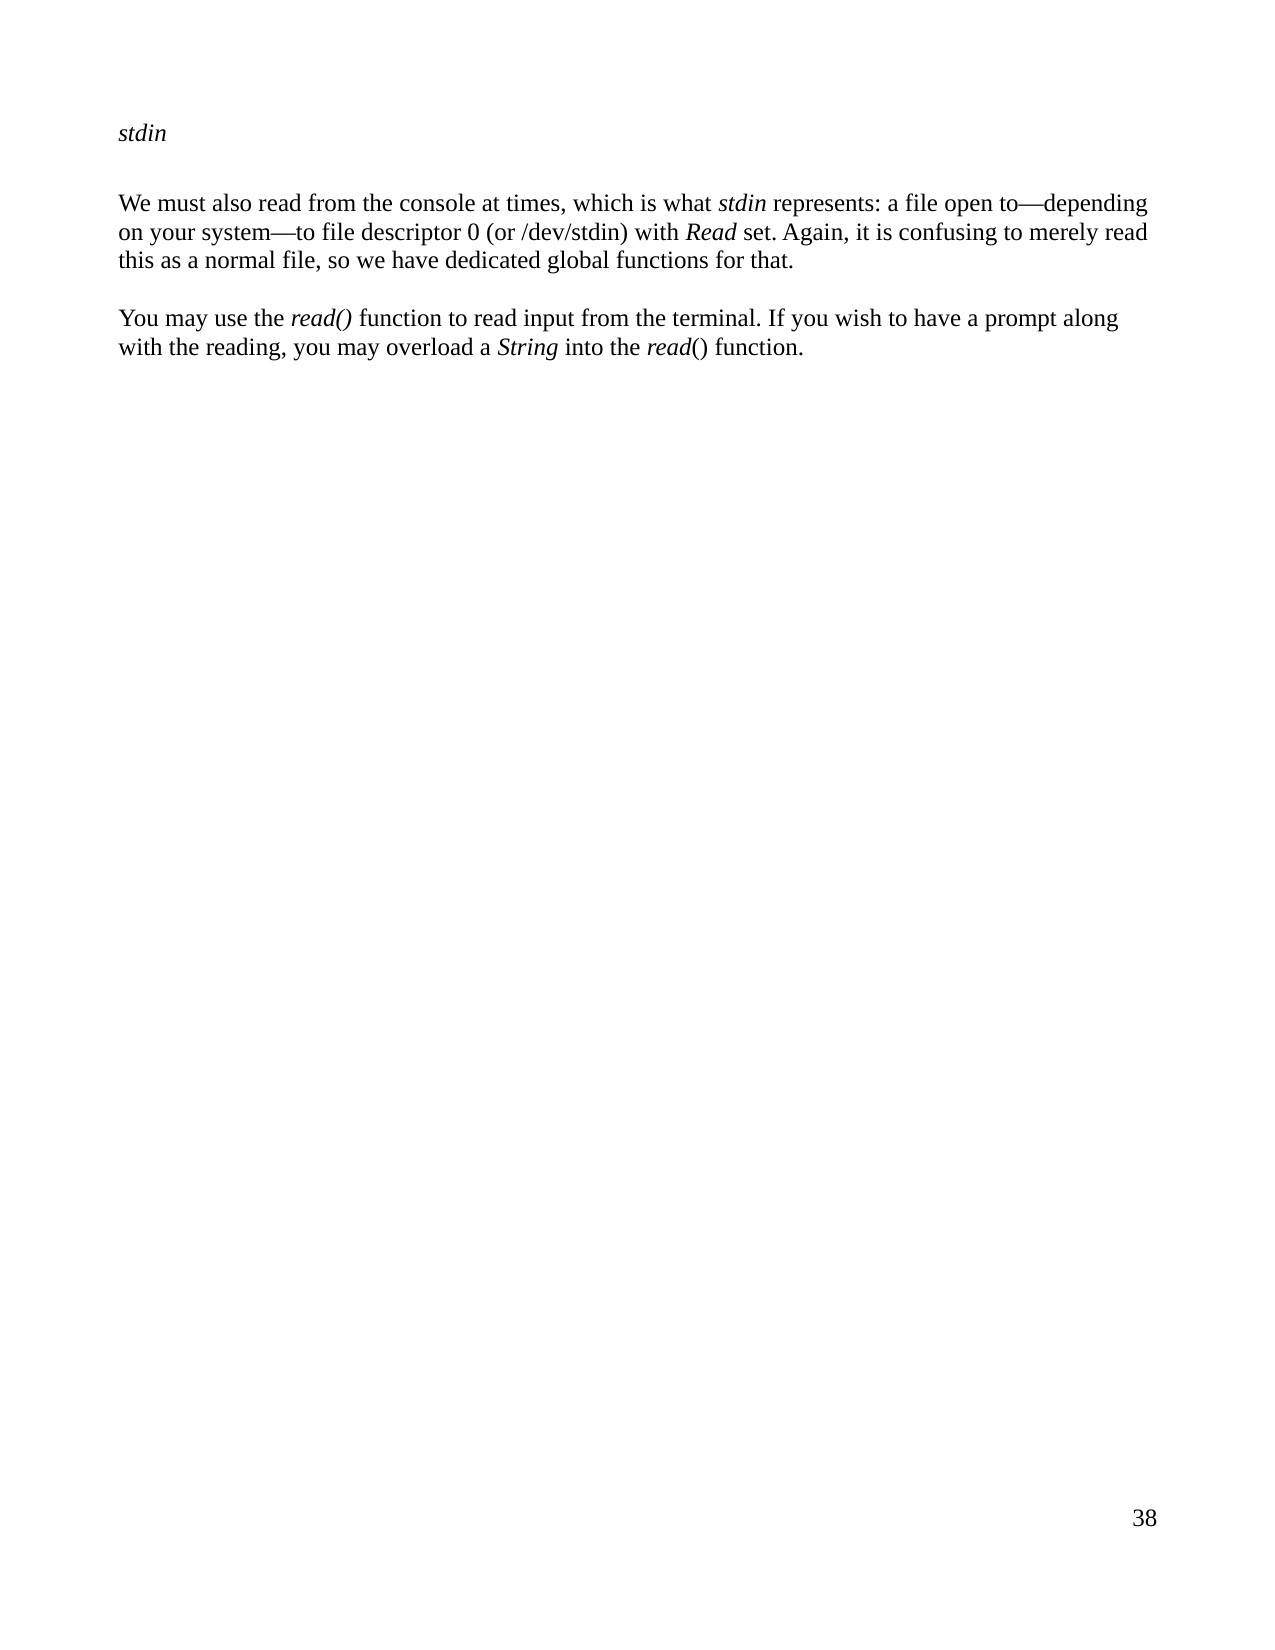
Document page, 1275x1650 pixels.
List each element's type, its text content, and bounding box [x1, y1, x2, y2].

text You may use the read() function to read input from the terminal. If you wish to have a prompt along with the reading, you may overload a String into the read() function. [118, 303, 1157, 361]
text We must also read from the console at times, which is what stdin represents: a file open to—depending on your system—to file descriptor 0 (or /dev/stdin) with Read set. Again, it is confusing to merely read this as a normal file, so we have dedicated global functions for that. [118, 188, 1157, 274]
subtitle stdin [118, 118, 1157, 147]
